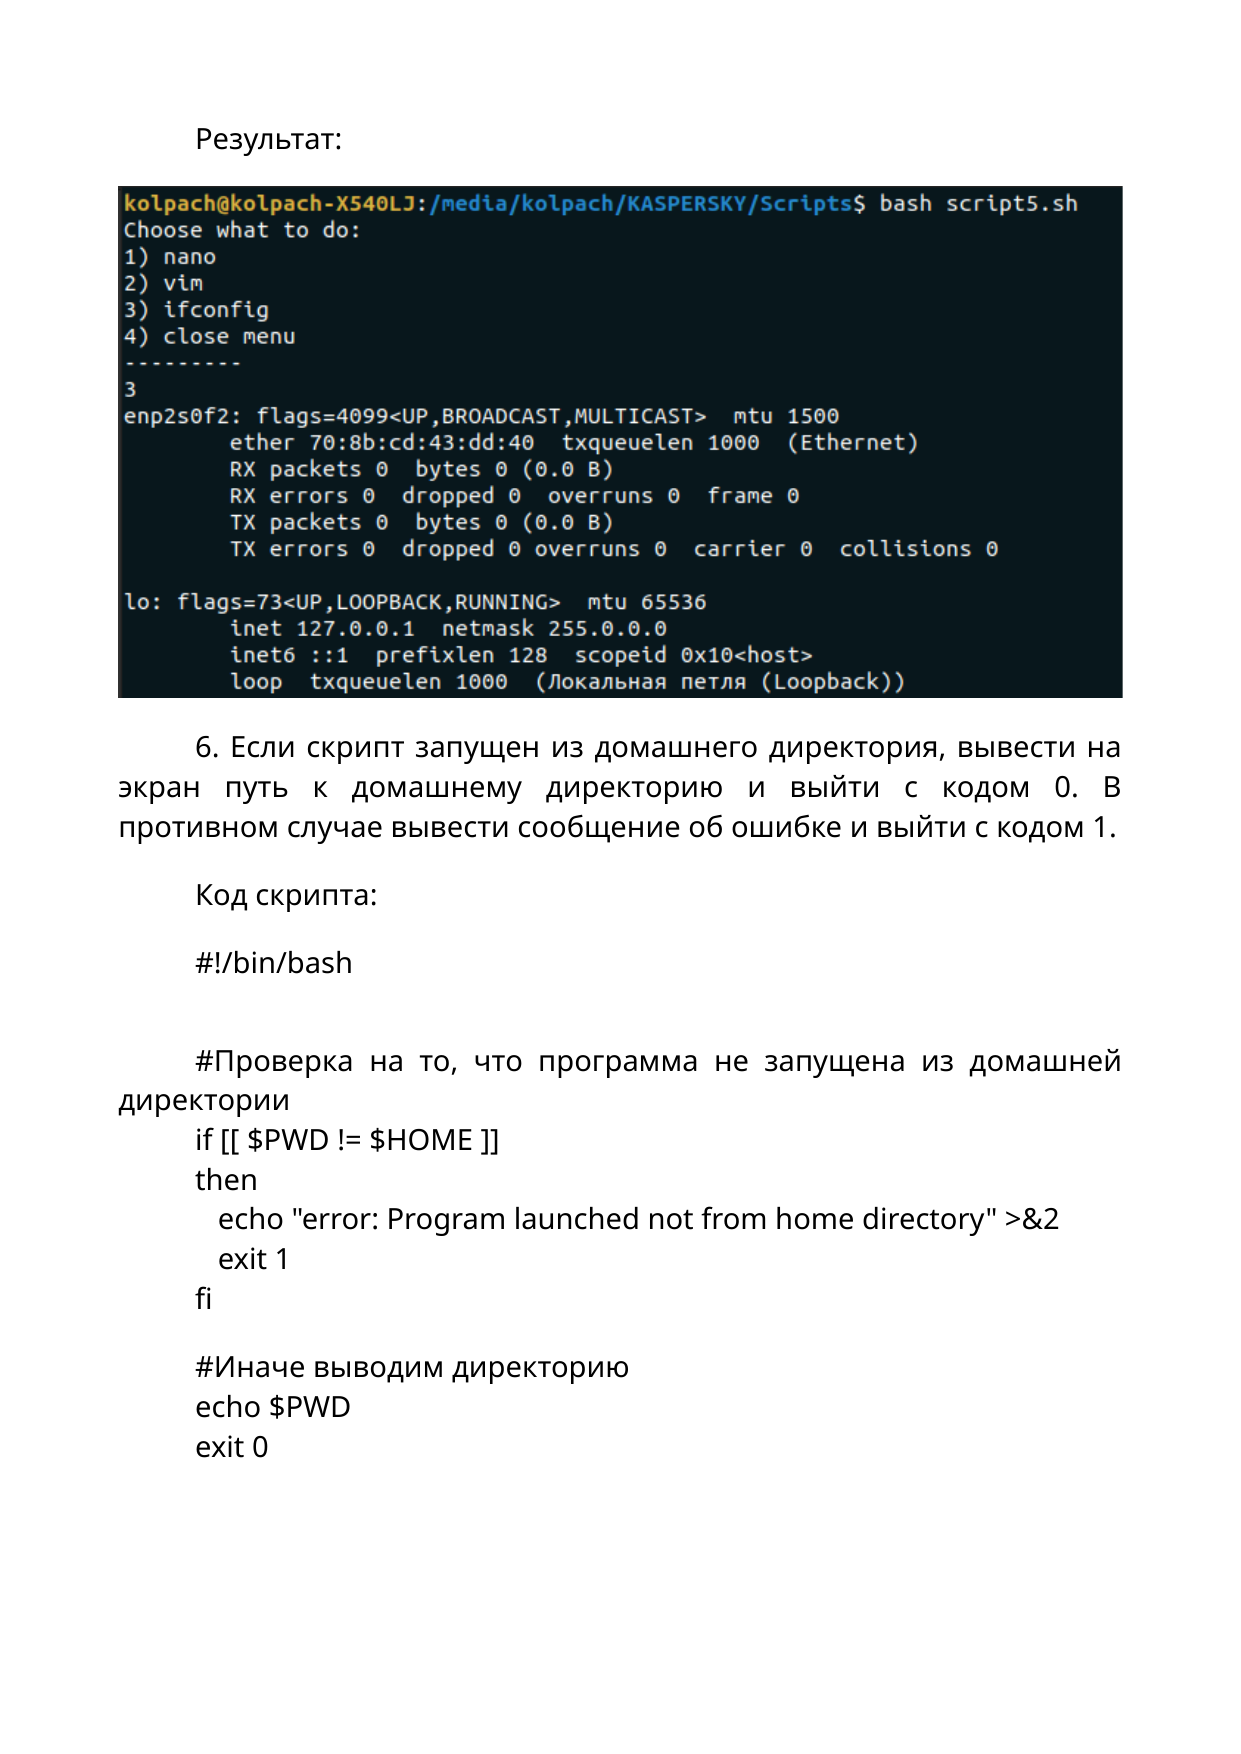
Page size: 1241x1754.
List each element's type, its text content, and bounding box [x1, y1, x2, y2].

text Код скрипта: [118, 874, 1123, 914]
text echo "error: Program launched not from home directory" >&2 [118, 1199, 1123, 1238]
text fi [118, 1278, 1123, 1318]
text #!/bin/bash [118, 943, 1123, 982]
text 6. Если скрипт запущен из домашнего директория, вывести на экран путь к домашнему директорию и выйти с кодом 0. В противном случае вывести сообщение об ошибке и выйти с кодом 1. [118, 726, 1123, 846]
text exit 1 [118, 1238, 1123, 1278]
text #Иначе выводим директорию [118, 1346, 1123, 1386]
text then [118, 1159, 1123, 1199]
text echo $PWD [118, 1386, 1123, 1426]
text exit 0 [118, 1426, 1123, 1466]
text if [[ $PWD != $HOME ]] [118, 1119, 1123, 1159]
picture [118, 186, 1123, 698]
text Результат: [118, 118, 1123, 158]
text #Проверка на то, что программа не запущена из домашней директории [118, 1040, 1123, 1119]
